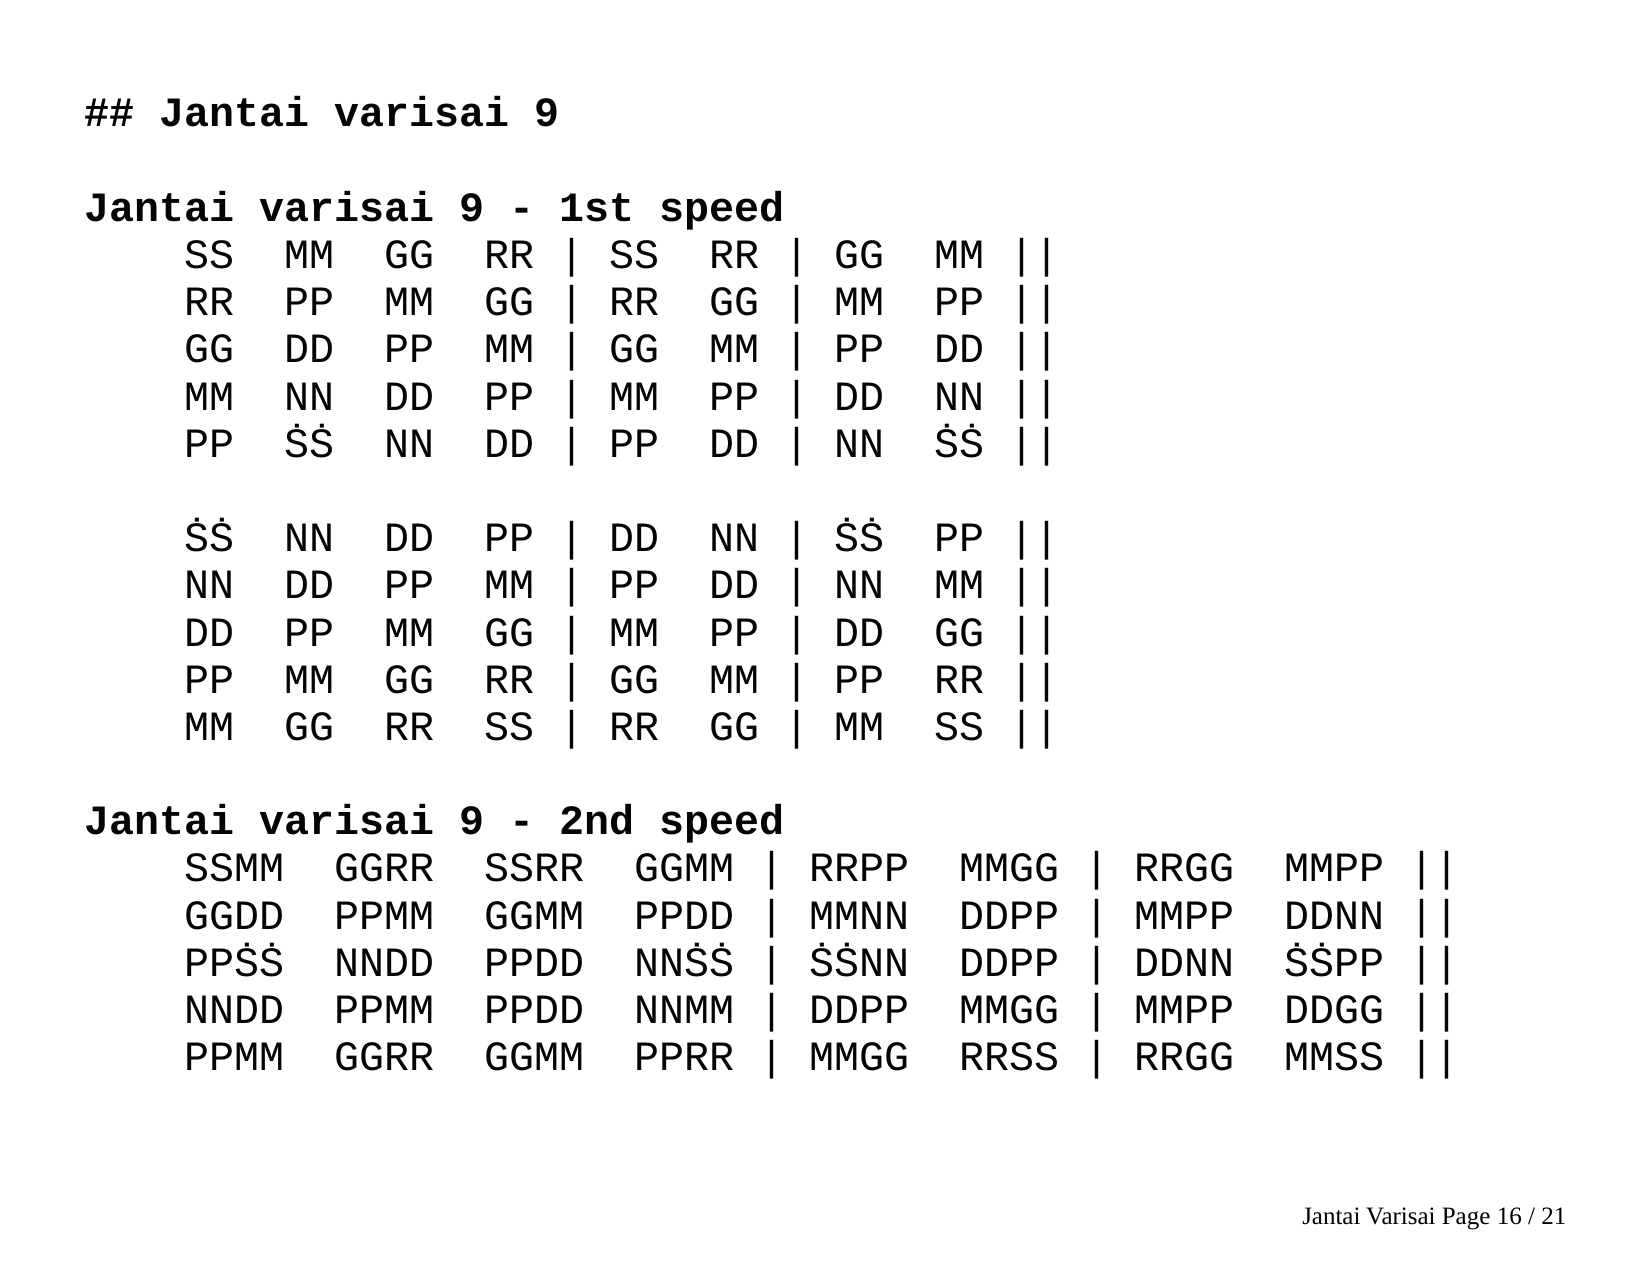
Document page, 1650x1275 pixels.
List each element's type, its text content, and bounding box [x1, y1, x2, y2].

text ## Jantai varisai 9 [84, 92, 1566, 139]
text ṠṠ NN DD PP | DD NN | ṠṠ PP || [84, 517, 1566, 564]
text PPMM GGRR GGMM PPRR | MMGG RRSS | RRGG MMSS || [84, 1036, 1566, 1083]
text GGDD PPMM GGMM PPDD | MMNN DDPP | MMPP DDNN || [84, 894, 1566, 942]
text PP ṠṠ NN DD | PP DD | NN ṠṠ || [84, 422, 1566, 470]
text PP MM GG RR | GG MM | PP RR || [84, 658, 1566, 706]
text SS MM GG RR | SS RR | GG MM || [84, 234, 1566, 281]
text Jantai varisai 9 - 2nd speed [84, 800, 1566, 847]
text SSMM GGRR SSRR GGMM | RRPP MMGG | RRGG MMPP || [84, 847, 1566, 894]
text PPṠṠ NNDD PPDD NNṠṠ | ṠṠNN DDPP | DDNN ṠṠPP || [84, 942, 1566, 989]
text DD PP MM GG | MM PP | DD GG || [84, 611, 1566, 658]
text MM NN DD PP | MM PP | DD NN || [84, 375, 1566, 422]
text GG DD PP MM | GG MM | PP DD || [84, 328, 1566, 375]
text NN DD PP MM | PP DD | NN MM || [84, 564, 1566, 611]
text Jantai varisai 9 - 1st speed [84, 187, 1566, 234]
text RR PP MM GG | RR GG | MM PP || [84, 281, 1566, 328]
text MM GG RR SS | RR GG | MM SS || [84, 706, 1566, 753]
text NNDD PPMM PPDD NNMM | DDPP MMGG | MMPP DDGG || [84, 989, 1566, 1036]
